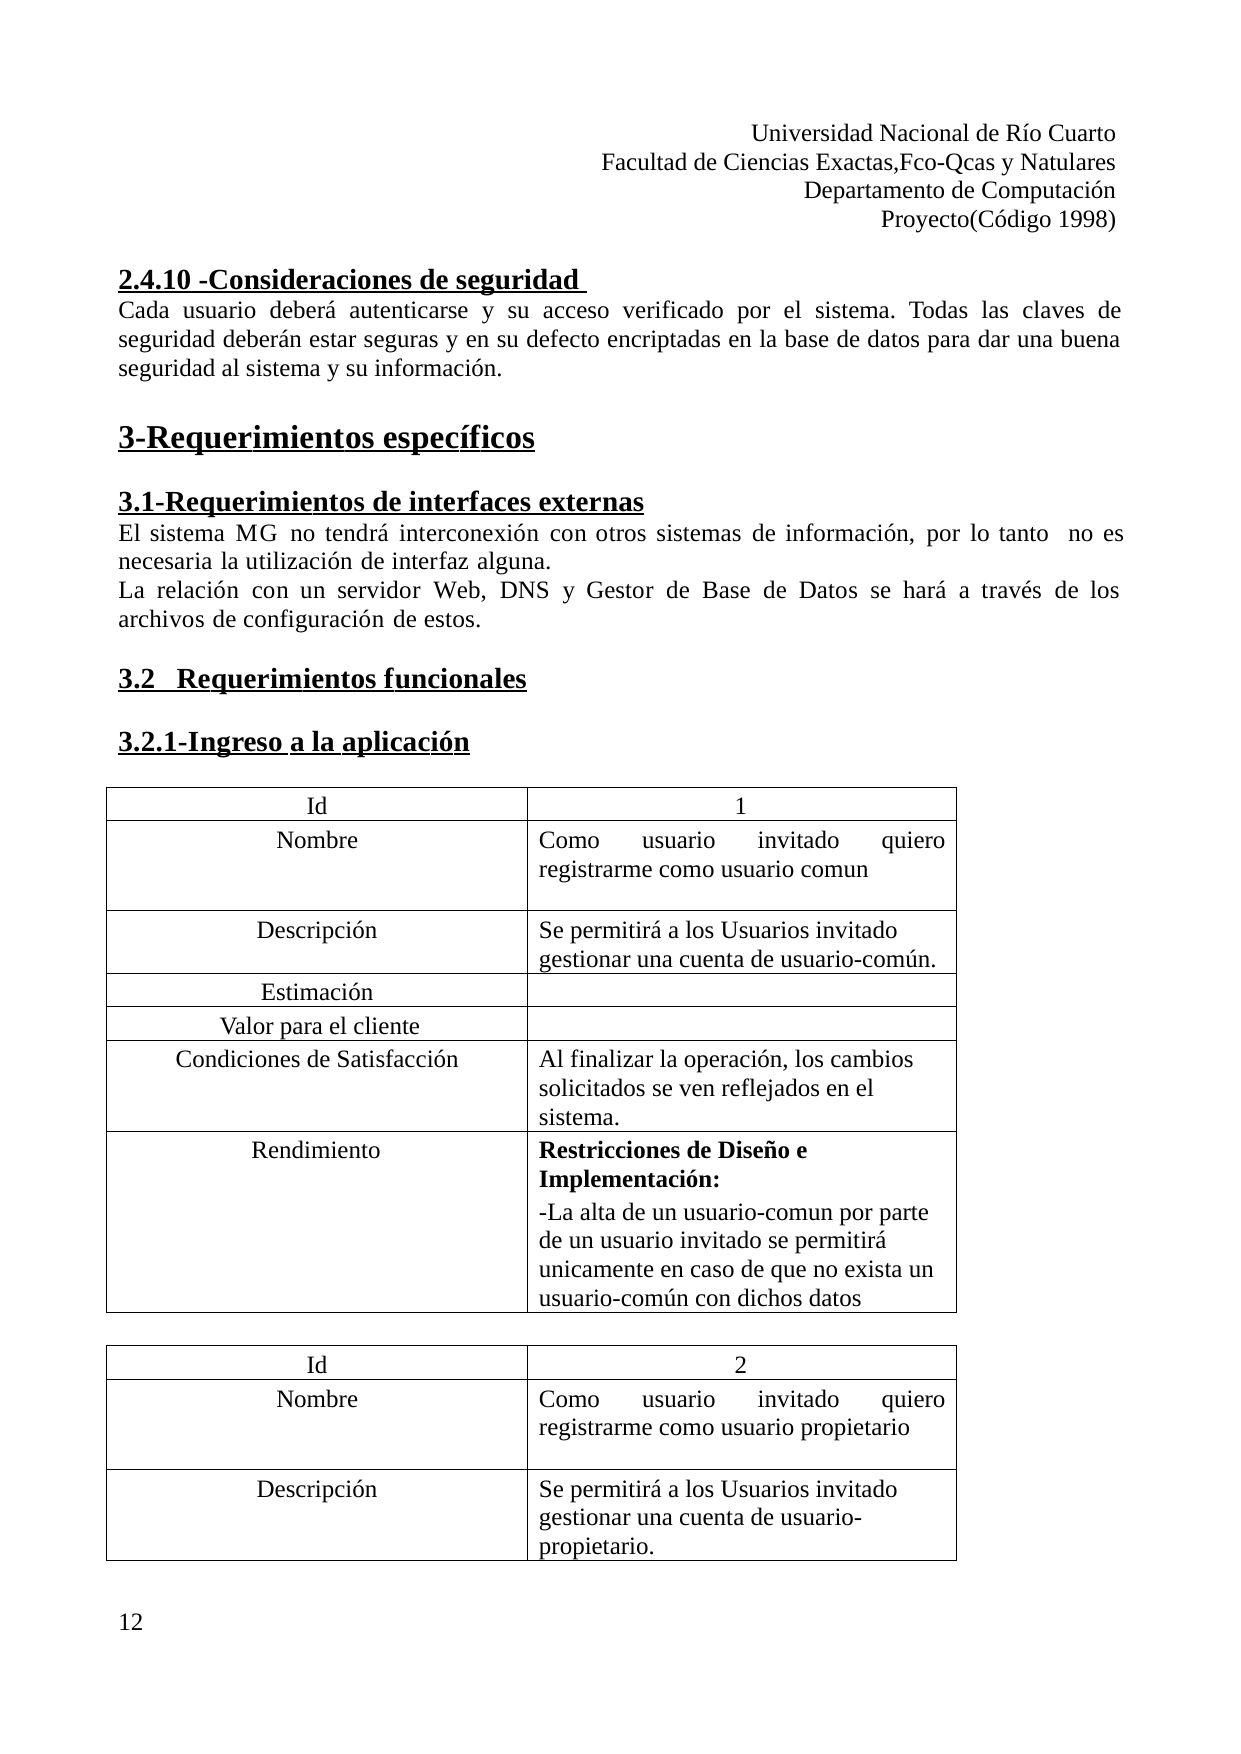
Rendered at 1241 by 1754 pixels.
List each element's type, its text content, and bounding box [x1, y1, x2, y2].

text La relación con un servidor Web, DNS y Gestor de Base de Datos se hará a través de los archivos de configuración de estos. [118, 575, 1121, 633]
table_cell Restricciones de Diseño e Implementación: -La alta de un usuario-comun por parte de un usuario invitado se permitirá unicamente en caso de que no exista un usuario-común con dichos datos [528, 1132, 956, 1312]
table_cell [528, 1007, 956, 1040]
text 2.4.10 -Consideraciones de seguridad [118, 262, 1122, 295]
text El sistema MG no tendrá interconexión con otros sistemas de información, por lo tanto no es necesaria la utilización de interfaz alguna. [118, 518, 1124, 575]
table_cell Valor para el cliente [107, 1007, 527, 1040]
text Cada usuario deberá autenticarse y su acceso verificado por el sistema. Todas las claves de seguridad deberán estar seguras y en su defecto encriptadas en la base de datos para dar una buena seguridad al sistema y su información. [118, 295, 1122, 382]
table_cell Rendimiento [107, 1132, 527, 1312]
table_cell Se permitirá a los Usuarios invitado gestionar una cuenta de usuario-común. [528, 911, 956, 973]
table_cell Como usuario invitado quiero registrarme como usuario propietario [528, 1380, 956, 1469]
table_cell Nombre [107, 821, 527, 910]
table_cell Como usuario invitado quiero registrarme como usuario comun [528, 821, 956, 910]
table_cell Nombre [107, 1380, 527, 1469]
text 3.2.1-Ingreso a la aplicación [118, 724, 1122, 758]
table_header 1 [528, 788, 956, 820]
table_cell Estimación [107, 974, 527, 1006]
table_header 2 [528, 1346, 956, 1379]
table_cell Condiciones de Satisfacción [107, 1041, 527, 1131]
table_cell Al finalizar la operación, los cambios solicitados se ven reflejados en el sistema. [528, 1041, 956, 1131]
text 3-Requerimientos específicos [118, 417, 1117, 455]
text 3.1-Requerimientos de interfaces externas [118, 484, 1122, 518]
table_header Id [107, 788, 527, 820]
table_cell [528, 974, 956, 1006]
table_cell Descripción [107, 911, 527, 973]
table_cell Descripción [107, 1470, 527, 1560]
table_header Id [107, 1346, 527, 1379]
table_cell Se permitirá a los Usuarios invitado gestionar una cuenta de usuario-propietario. [528, 1470, 956, 1560]
text 3.2 Requerimientos funcionales [118, 661, 1122, 695]
